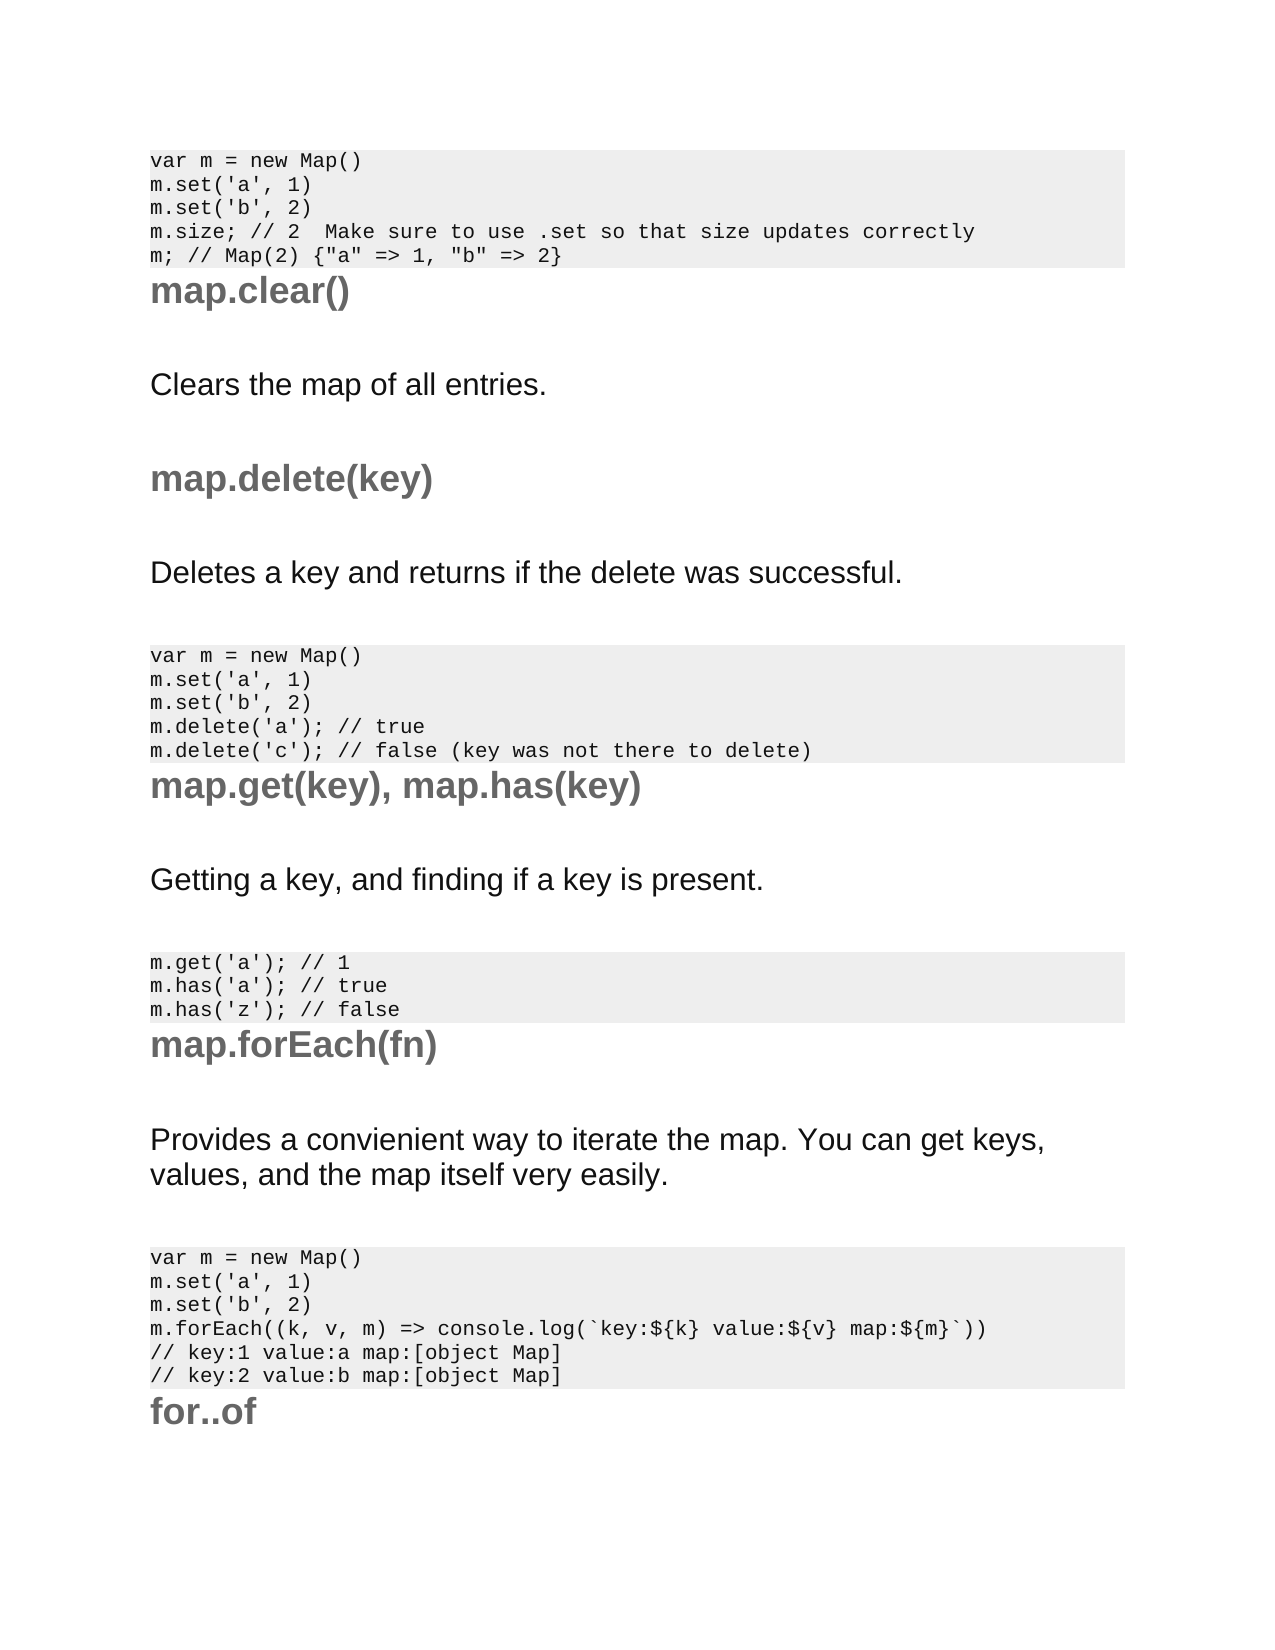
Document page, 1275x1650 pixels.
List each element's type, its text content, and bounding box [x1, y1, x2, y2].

text Provides a convienient way to iterate the map. You can get keys, values, and the map itself very easily. [150, 1121, 1125, 1192]
text Clears the map of all entries. [150, 366, 1125, 402]
subtitle map.get(key), map.has(key) [150, 763, 1125, 806]
text var m = new Map() m.set('a', 1) m.set('b', 2) m.size; // 2 Make sure to use .set so that size updates correctly [150, 150, 1125, 244]
text m.get('a'); // 1 m.has('a'); // true m.has('z'); // false [150, 952, 1125, 1023]
subtitle map.delete(key) [150, 457, 1125, 500]
text var m = new Map() m.set('a', 1) m.set('b', 2) m.forEach((k, v, m) => console.log(`key:${k} value:${v} map:${m}`)) [150, 1247, 1125, 1342]
subtitle map.clear() [150, 268, 1125, 311]
text // key:1 value:a map:[object Map] // key:2 value:b map:[object Map] [150, 1342, 1125, 1389]
subtitle for..of [150, 1389, 1125, 1432]
text Getting a key, and finding if a key is present. [150, 861, 1125, 897]
text m; // Map(2) {"a" => 1, "b" => 2} [150, 244, 1125, 268]
text Deletes a key and returns if the delete was successful. [150, 554, 1125, 590]
text var m = new Map() m.set('a', 1) m.set('b', 2) m.delete('a'); // true m.delete('c'); // false (key was not there to delete) [150, 645, 1125, 763]
subtitle map.forEach(fn) [150, 1023, 1125, 1066]
